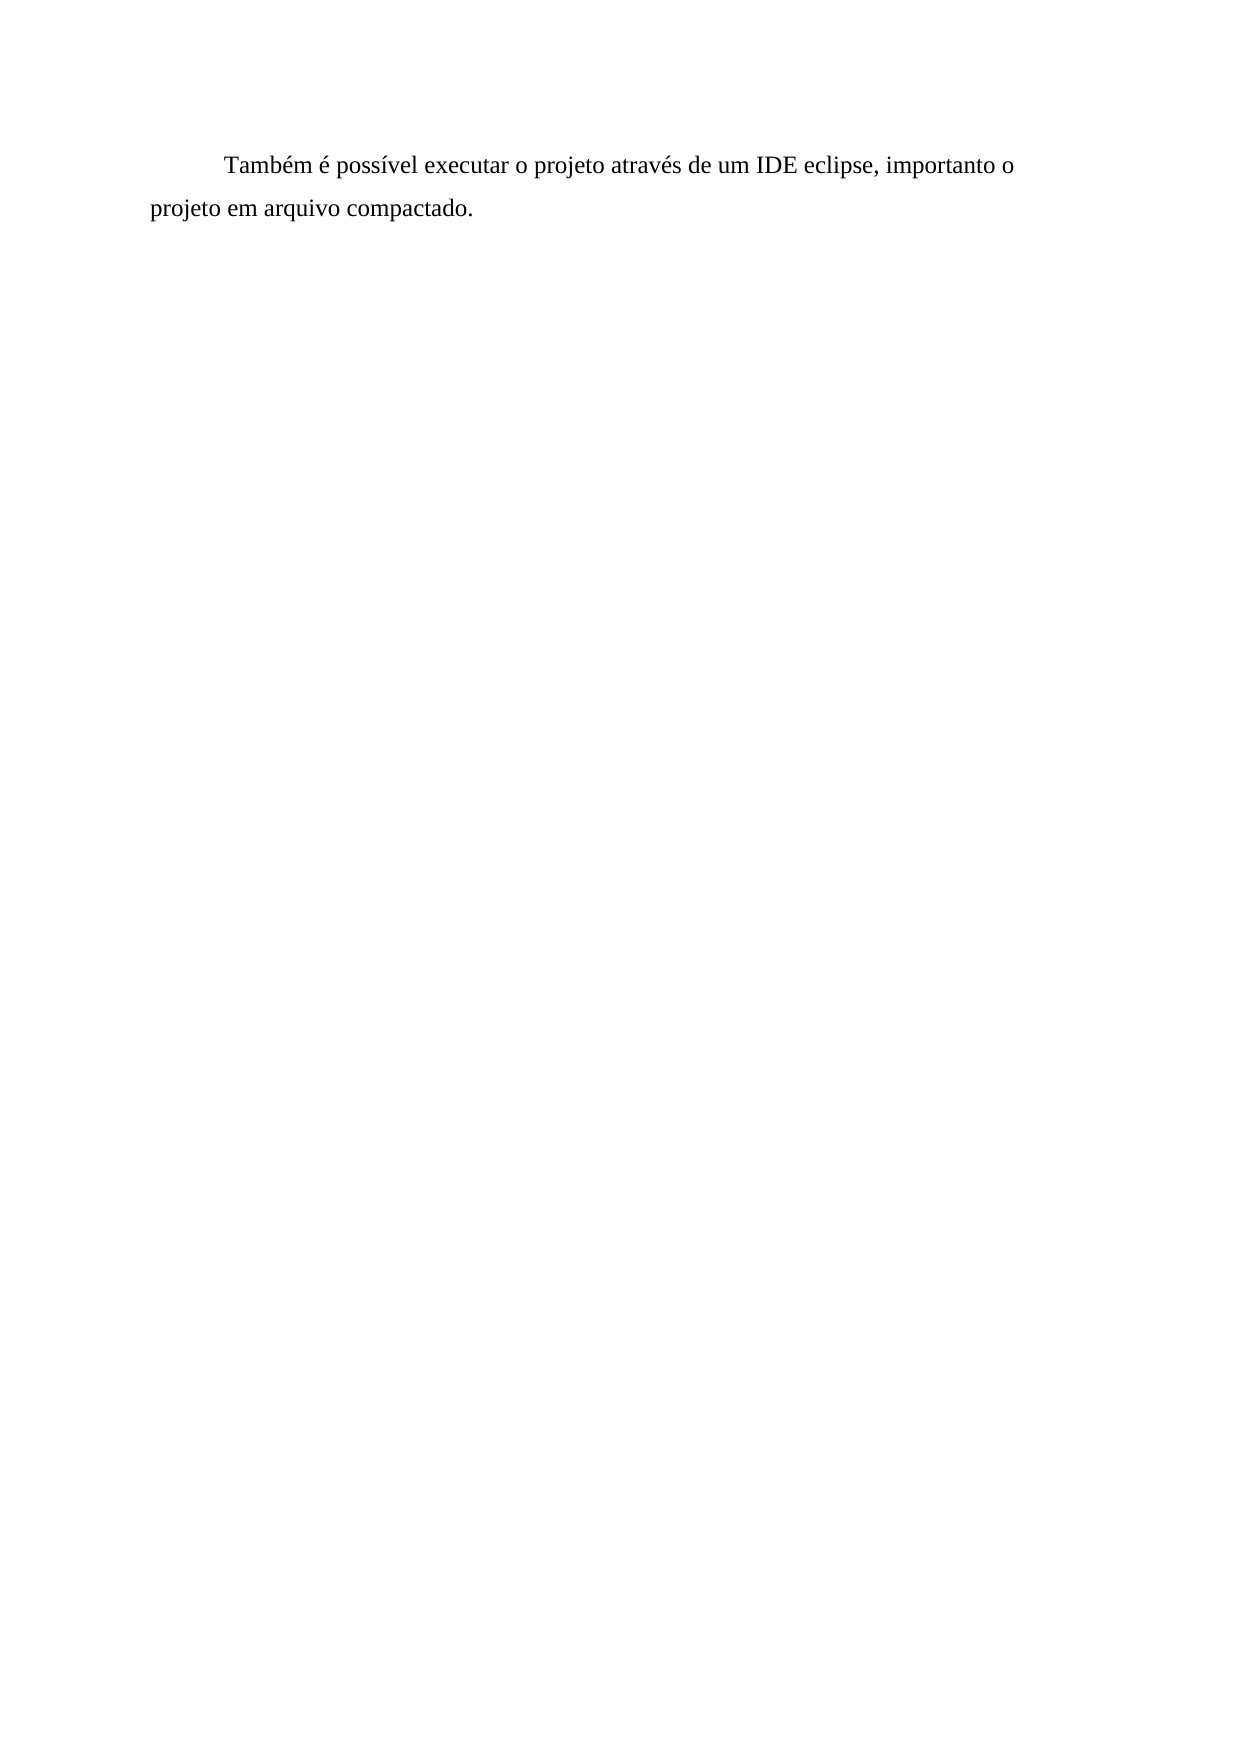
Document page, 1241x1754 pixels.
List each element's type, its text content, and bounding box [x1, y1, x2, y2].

text Também é possível executar o projeto através de um IDE eclipse, importanto o projeto em arquivo compactado. [150, 150, 1090, 222]
